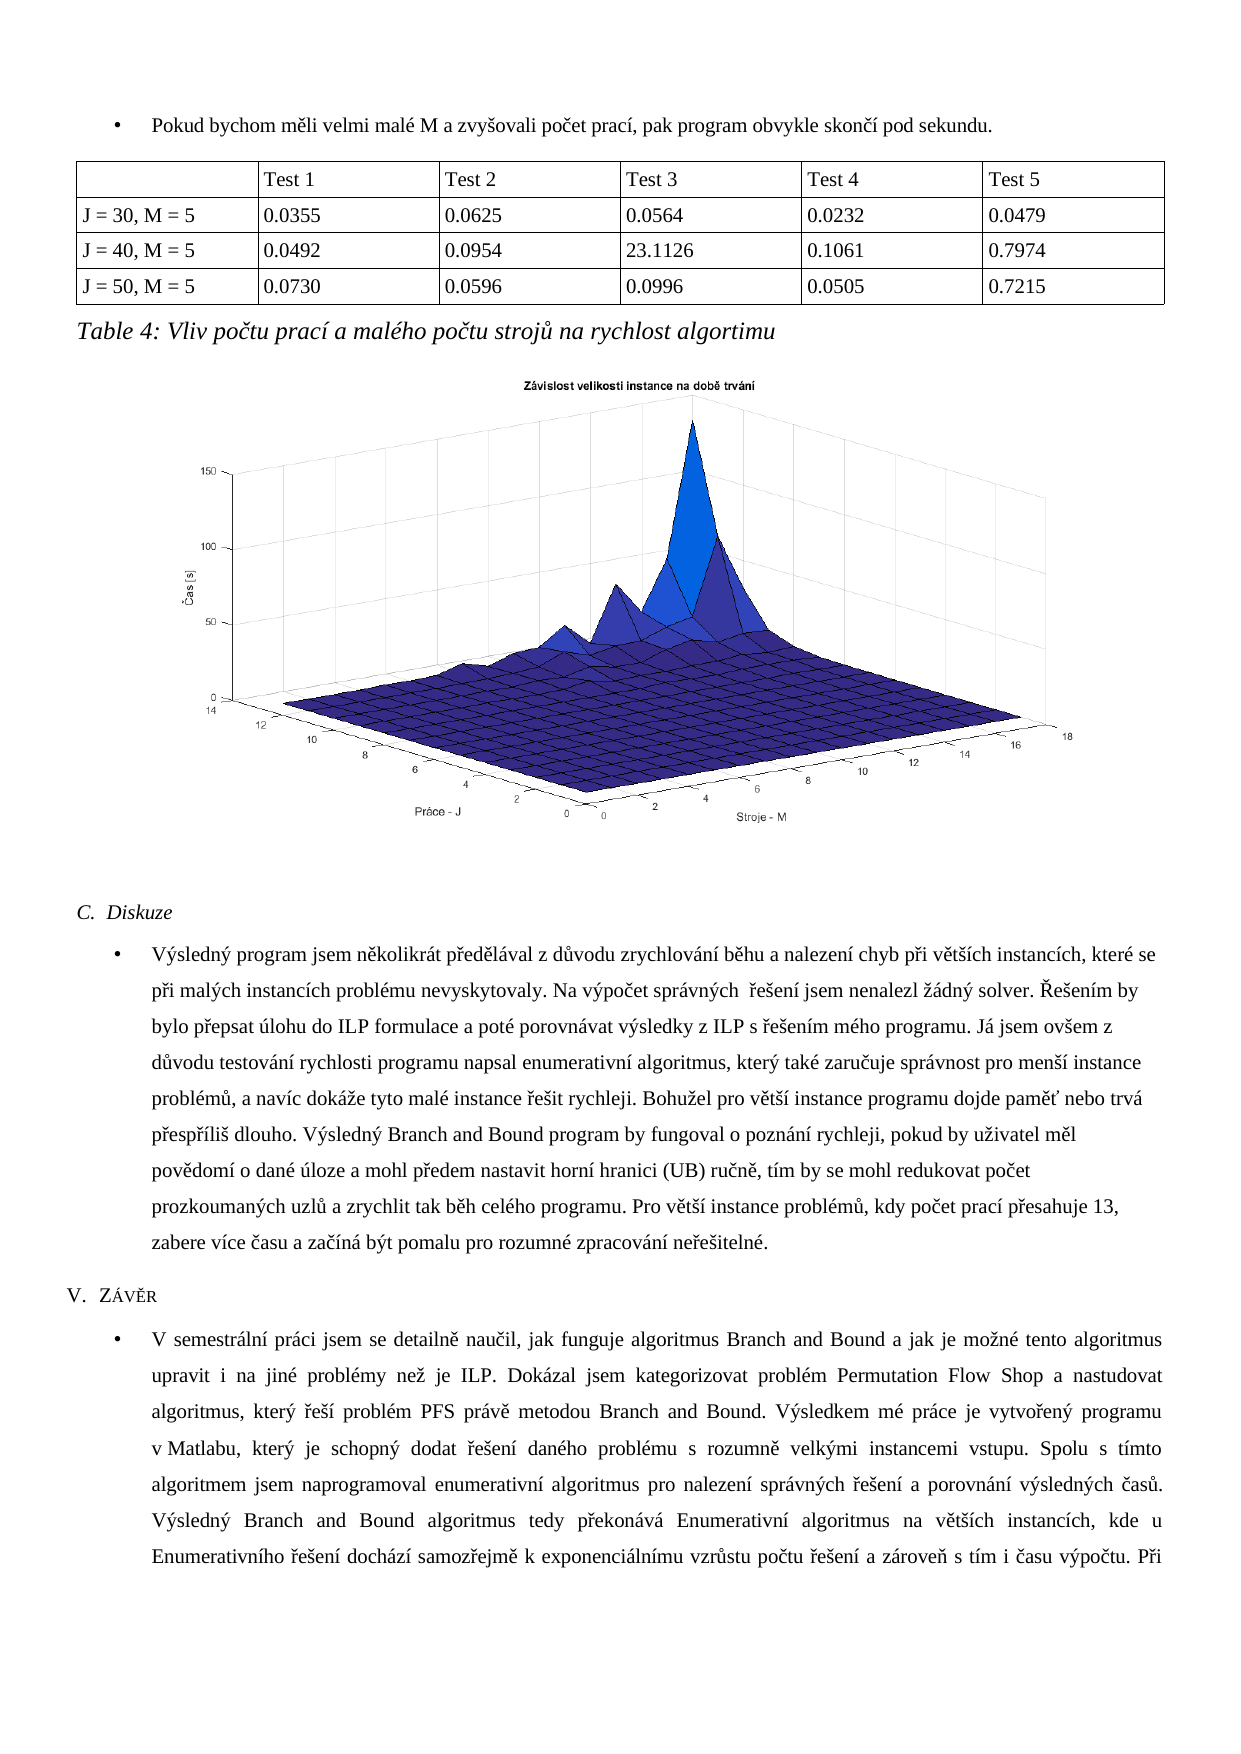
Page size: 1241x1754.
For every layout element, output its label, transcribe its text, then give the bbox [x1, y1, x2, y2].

table_cell 0.0232 [802, 198, 982, 232]
subtitle Diskuze [76, 900, 1164, 924]
table_cell 23.1126 [621, 233, 801, 268]
table_cell 0.0479 [983, 198, 1164, 232]
table_cell 0.7215 [983, 269, 1164, 303]
table_cell 0.0996 [621, 269, 801, 303]
table_header Test 5 [983, 162, 1164, 197]
table_cell 0.0730 [259, 269, 439, 303]
list Pokud bychom měli velmi malé M a zvyšovali počet prací, pak program obvykle skončí pod sekundu. [114, 112, 1164, 137]
table_header Test 1 [259, 162, 439, 197]
table_cell 0.0564 [621, 198, 801, 232]
table_cell 0.0625 [440, 198, 620, 232]
table_header Test 4 [802, 162, 982, 197]
table_header Test 3 [621, 162, 801, 197]
table_cell 0.0505 [802, 269, 982, 303]
table_cell J = 50, M = 5 [77, 269, 258, 303]
text Table 4: Vliv počtu prací a malého počtu strojů na rychlost algortimu [76, 316, 1164, 345]
list V semestrální práci jsem se detailně naučil, jak funguje algoritmus Branch and Bound a jak je možné tento algoritmus upravit i na jiné problémy než je ILP. Dokázal jsem kategorizovat problém Permutation Flow Shop a nastudovat algoritmus, který řeší problém PFS právě metodou Branch and Bound. Výsledkem mé práce je vytvořený programu v Matlabu, který je schopný dodat řešení daného problému s rozumně velkými instancemi vstupu. Spolu s tímto algoritmem jsem naprogramoval enumerativní algoritmus pro nalezení správných řešení a porovnání výsledných časů. Výsledný Branch and Bound algoritmus tedy překonává Enumerativní algoritmus na větších instancích, kde u Enumerativního řešení dochází samozřejmě k exponenciálnímu vzrůstu počtu řešení a zároveň s tím i času výpočtu. Při [114, 1327, 1164, 1568]
table_cell J = 30, M = 5 [77, 198, 258, 232]
table_cell 0.7974 [983, 233, 1164, 268]
picture [95, 357, 1146, 859]
table_cell 0.0596 [440, 269, 620, 303]
table_cell 0.1061 [802, 233, 982, 268]
table_header Test 2 [440, 162, 620, 197]
table_cell J = 40, M = 5 [77, 233, 258, 268]
table_cell 0.0355 [259, 198, 439, 232]
table_cell 0.0954 [440, 233, 620, 268]
table_cell 0.0492 [259, 233, 439, 268]
list Výsledný program jsem několikrát předělával z důvodu zrychlování běhu a nalezení chyb při větších instancích, které se při malých instancích problému nevyskytovaly. Na výpočet správných řešení jsem nenalezl žádný solver. Řešením by bylo přepsat úlohu do ILP formulace a poté porovnávat výsledky z ILP s řešením mého programu. Já jsem ovšem z důvodu testování rychlosti programu napsal enumerativní algoritmus, který také zaručuje správnost pro menší instance problémů, a navíc dokáže tyto malé instance řešit rychleji. Bohužel pro větší instance programu dojde paměť nebo trvá přespříliš dlouho. Výsledný Branch and Bound program by fungoval o poznání rychleji, pokud by uživatel měl povědomí o dané úloze a mohl předem nastavit horní hranici (UB) ručně, tím by se mohl redukovat počet prozkoumaných uzlů a zrychlit tak běh celého programu. Pro větší instance problémů, kdy počet prací přesahuje 13, zabere více času a začíná být pomalu pro rozumné zpracování neřešitelné. [114, 942, 1164, 1254]
table_header [77, 162, 258, 197]
subtitle Závěr [76, 1283, 1164, 1307]
